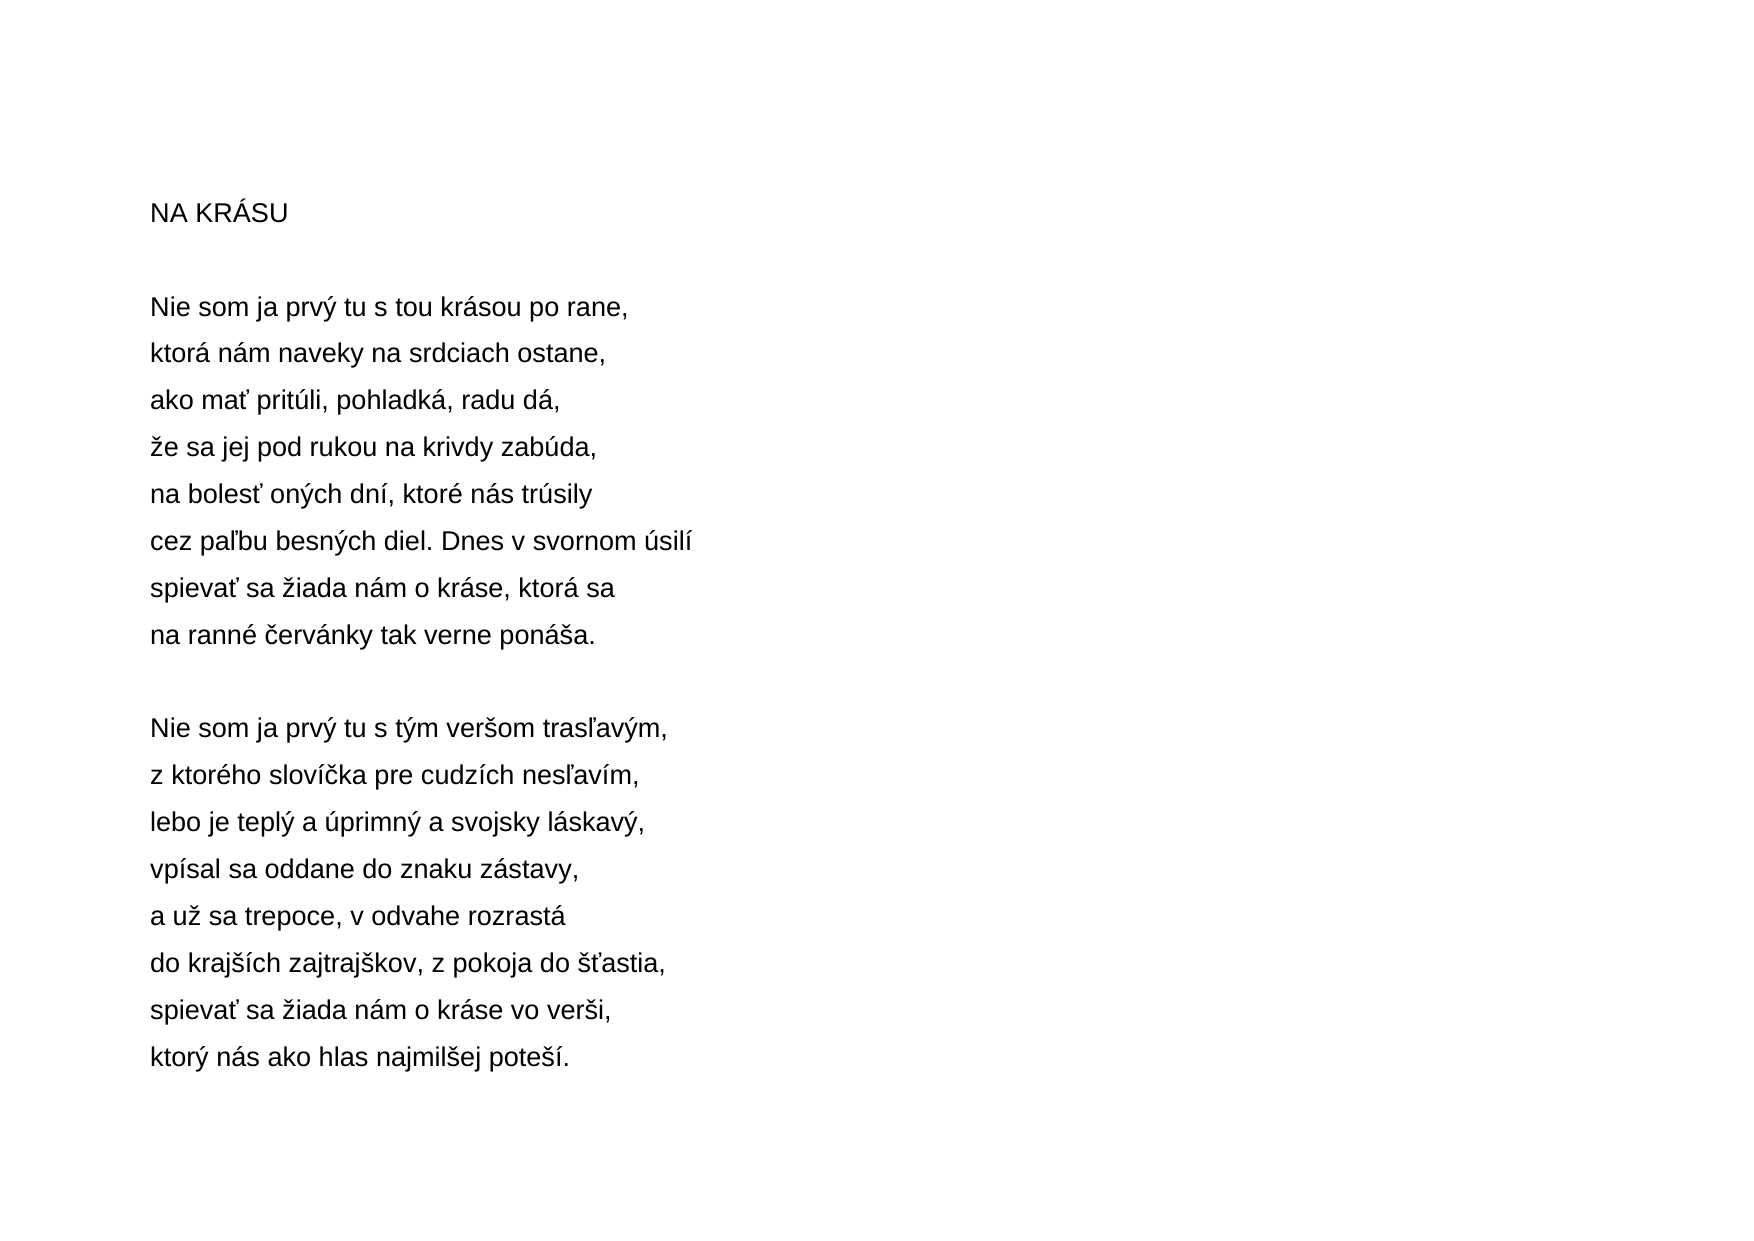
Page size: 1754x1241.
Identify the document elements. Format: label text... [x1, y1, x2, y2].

text vpísal sa oddane do znaku zástavy, [150, 853, 1237, 884]
text a už sa trepoce, v odvahe rozrastá [150, 900, 1237, 931]
text do krajších zajtrajškov, z pokoja do šťastia, [150, 947, 1237, 978]
text cez paľbu besných diel. Dnes v svornom úsilí [150, 525, 1237, 556]
text spievať sa žiada nám o kráse vo verši, [150, 994, 1237, 1025]
text lebo je teplý a úprimný a svojsky láskavý, [150, 806, 1237, 837]
text Nie som ja prvý tu s tou krásou po rane, [150, 291, 1237, 322]
text z ktorého slovíčka pre cudzích nesľavím, [150, 759, 1237, 791]
text NA KRÁSU [150, 197, 1237, 228]
text spievať sa žiada nám o kráse, ktorá sa [150, 572, 1237, 603]
text Nie som ja prvý tu s tým veršom trasľavým, [150, 712, 1237, 744]
text ako mať pritúli, pohladká, radu dá, [150, 384, 1237, 416]
text ktorý nás ako hlas najmilšej poteší. [150, 1041, 1237, 1072]
text že sa jej pod rukou na krivdy zabúda, [150, 431, 1237, 462]
text na bolesť oných dní, ktoré nás trúsily [150, 478, 1237, 509]
text na ranné červánky tak verne ponáša. [150, 619, 1237, 650]
text ktorá nám naveky na srdciach ostane, [150, 337, 1237, 369]
